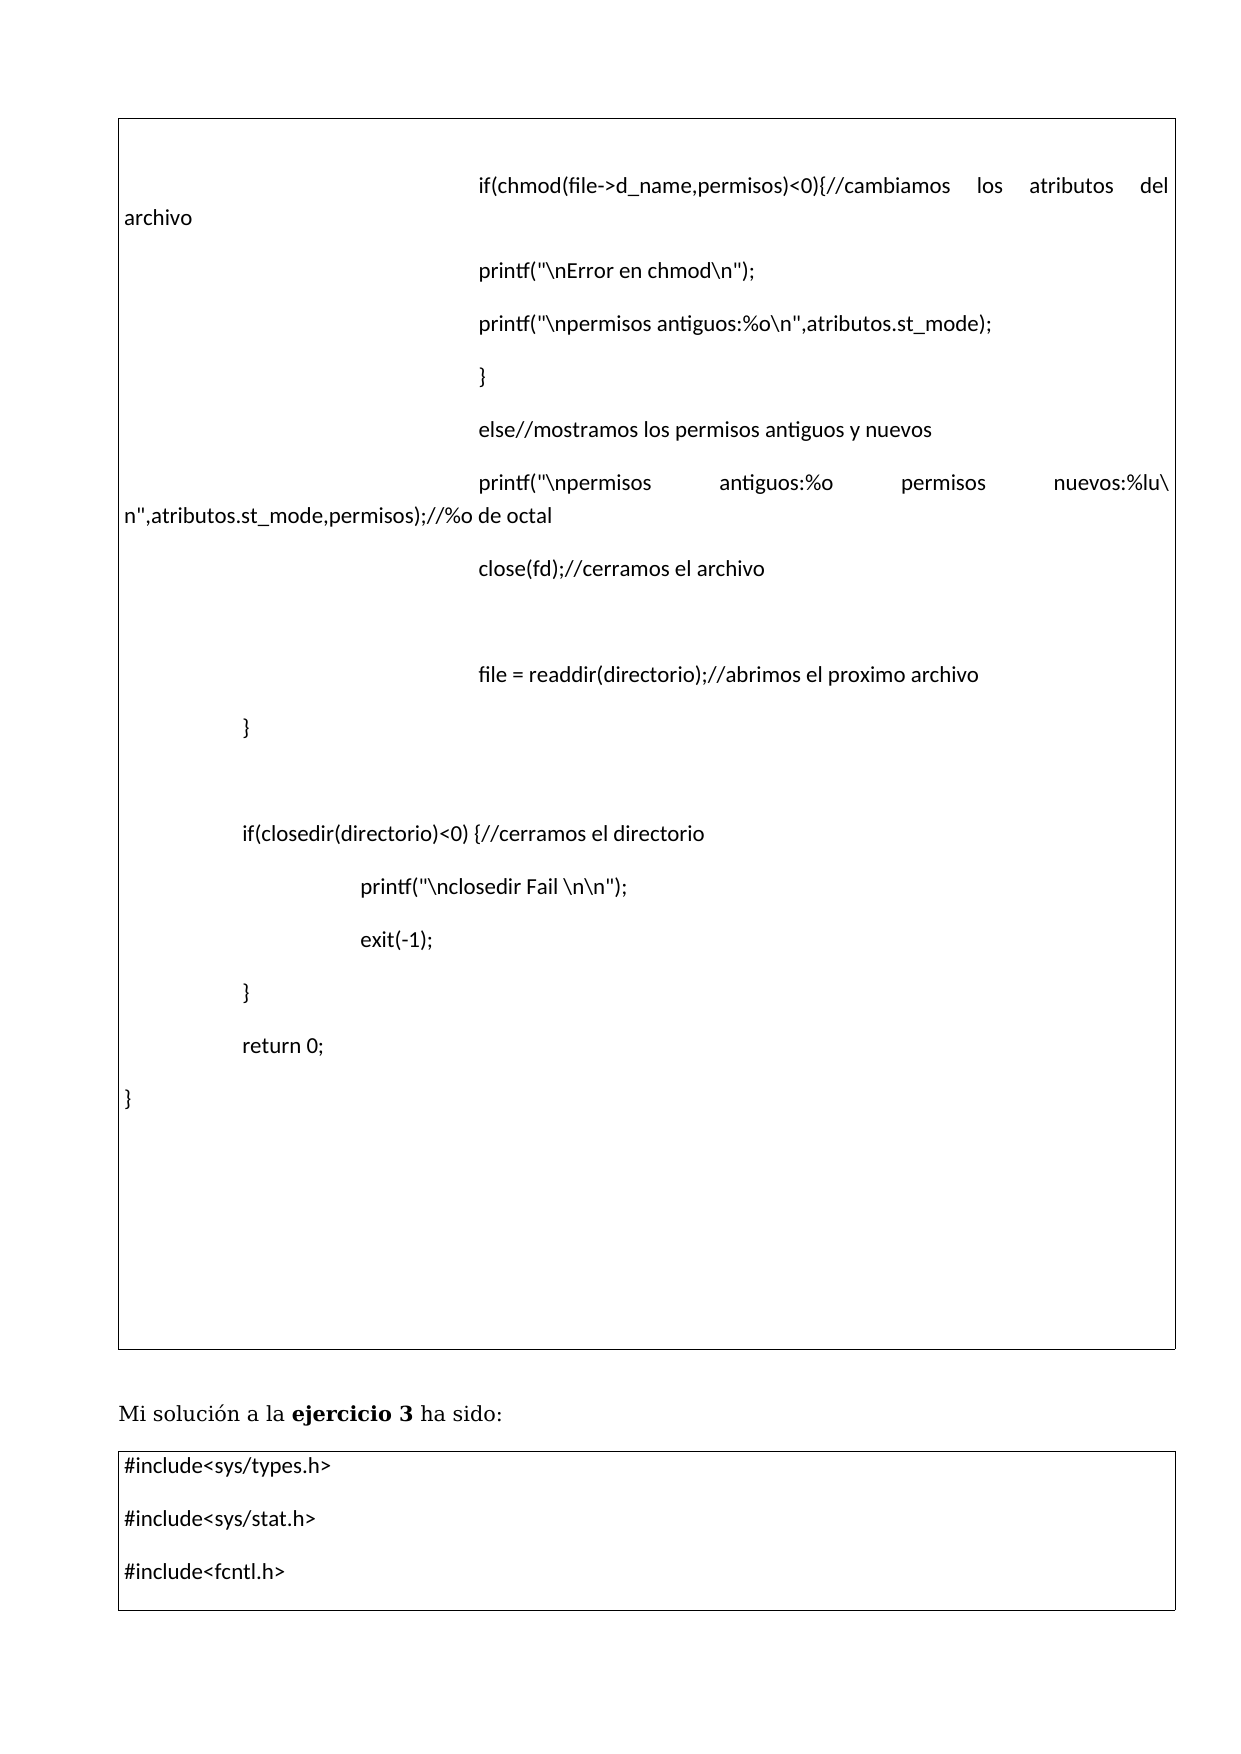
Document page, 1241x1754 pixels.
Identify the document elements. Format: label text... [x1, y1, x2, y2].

text Mi solución a la ejercicio 3 ha sido: [118, 1402, 1122, 1426]
table_header if(chmod(file->d_name,permisos)<0){//cambiamos los atributos del archivo printf("\nError en chmod\n"); printf("\npermisos antiguos:%o\n",atributos.st_mode); } else//mostramos los permisos antiguos y nuevos printf("\npermisos antiguos:%o permisos nuevos:%lu\n",atributos.st_mode,permisos);//%o de octal close(fd);//cerramos el archivo file = readdir(directorio);//abrimos el proximo archivo } if(closedir(directorio)<0) {//cerramos el directorio printf("\nclosedir Fail \n\n"); exit(-1); } return 0; } [119, 119, 1175, 1349]
table_header #include<sys/types.h> #include<sys/stat.h> #include<fcntl.h> [119, 1452, 1175, 1610]
